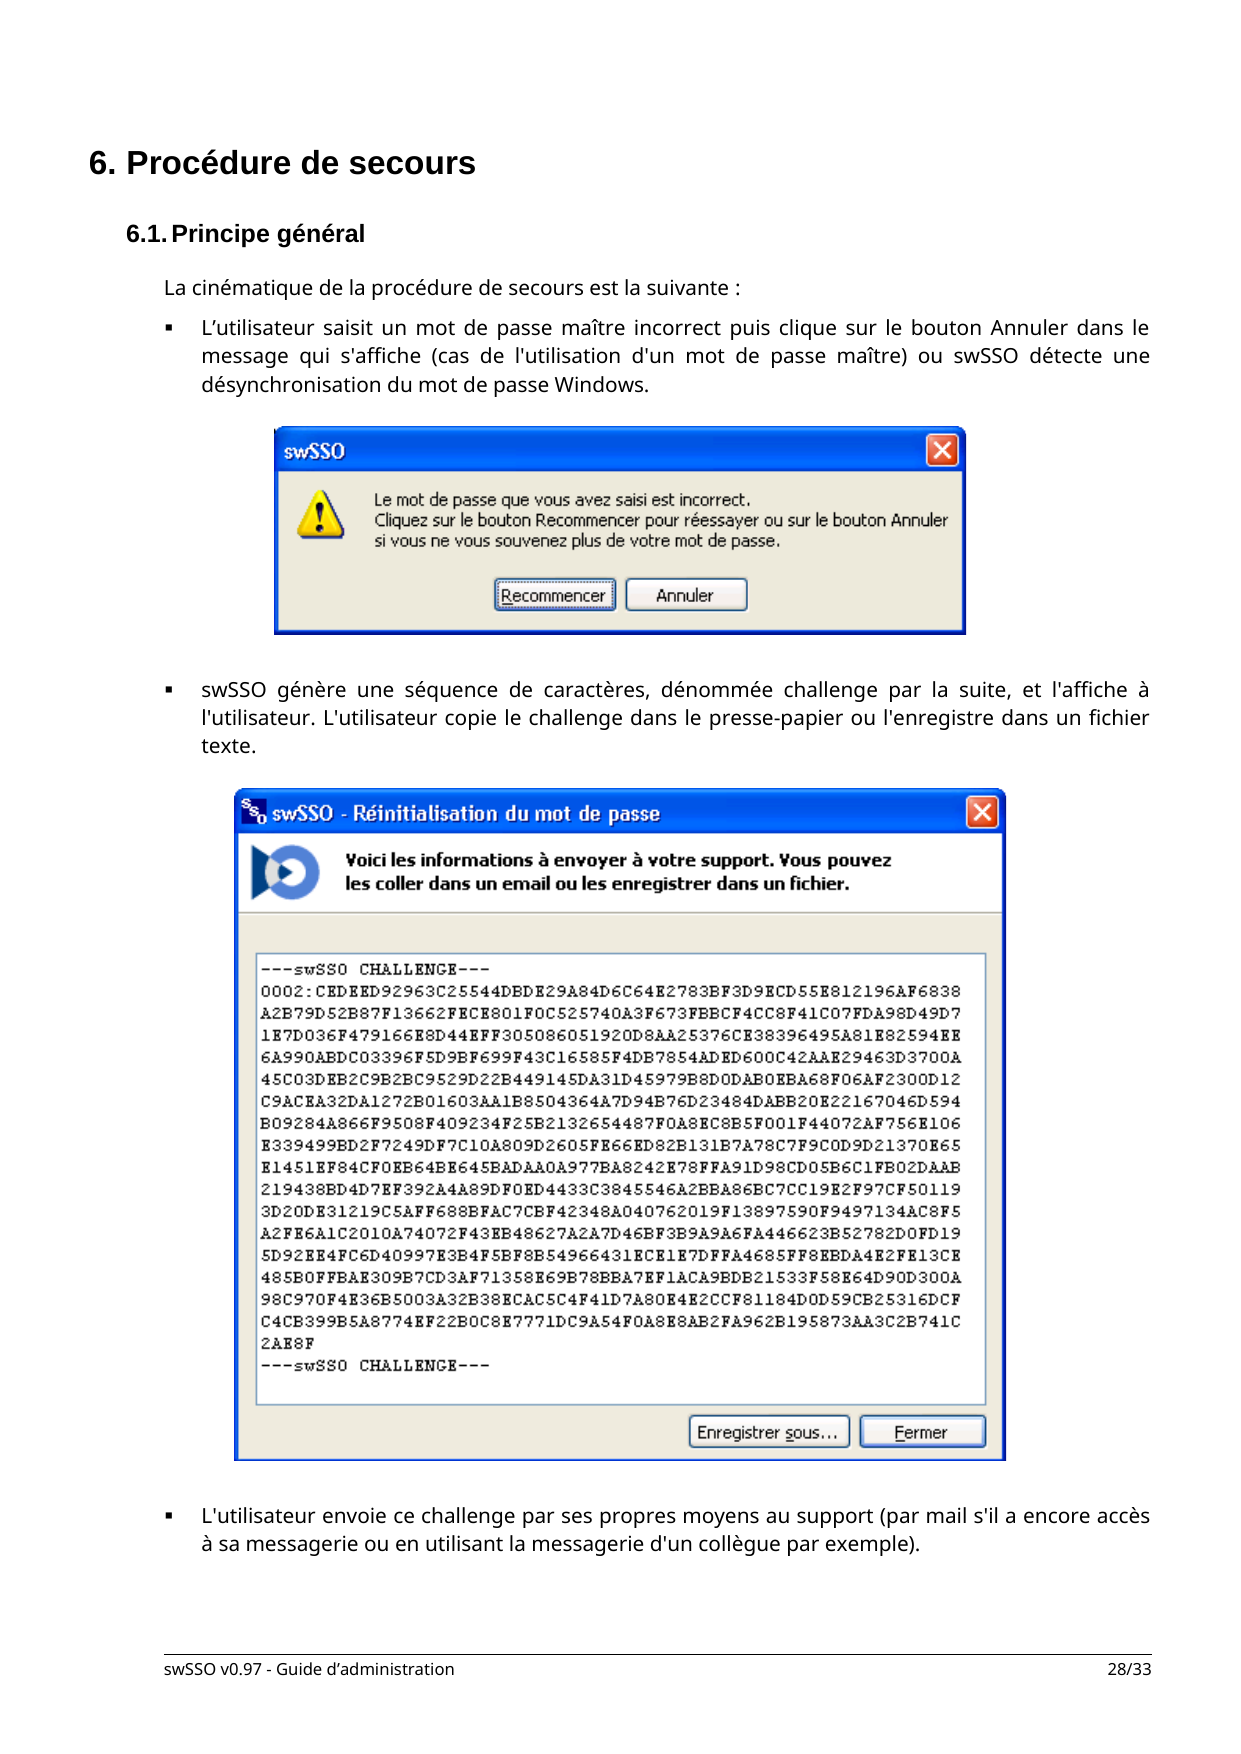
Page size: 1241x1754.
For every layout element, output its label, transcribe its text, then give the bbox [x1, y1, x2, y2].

list swSSO génère une séquence de caractères, dénommée challenge par la suite, et l'affiche à l'utilisateur. L'utilisateur copie le challenge dans le presse-papier ou l'enregistre dans un fichier texte. [164, 675, 1152, 760]
list L’utilisateur saisit un mot de passe maître incorrect puis clique sur le bouton Annuler dans le message qui s'affiche (cas de l'utilisation d'un mot de passe maître) ou swSSO détecte une désynchronisation du mot de passe Windows. [164, 313, 1152, 398]
list L'utilisateur envoie ce challenge par ses propres moyens au support (par mail s'il a encore accès à sa messagerie ou en utilisant la messagerie d'un collègue par exemple). [164, 1501, 1152, 1558]
picture [274, 426, 967, 635]
subtitle Procédure de secours [89, 143, 1152, 182]
text La cinématique de la procédure de secours est la suivante : [164, 273, 1152, 301]
subtitle Principe général [126, 219, 1152, 248]
